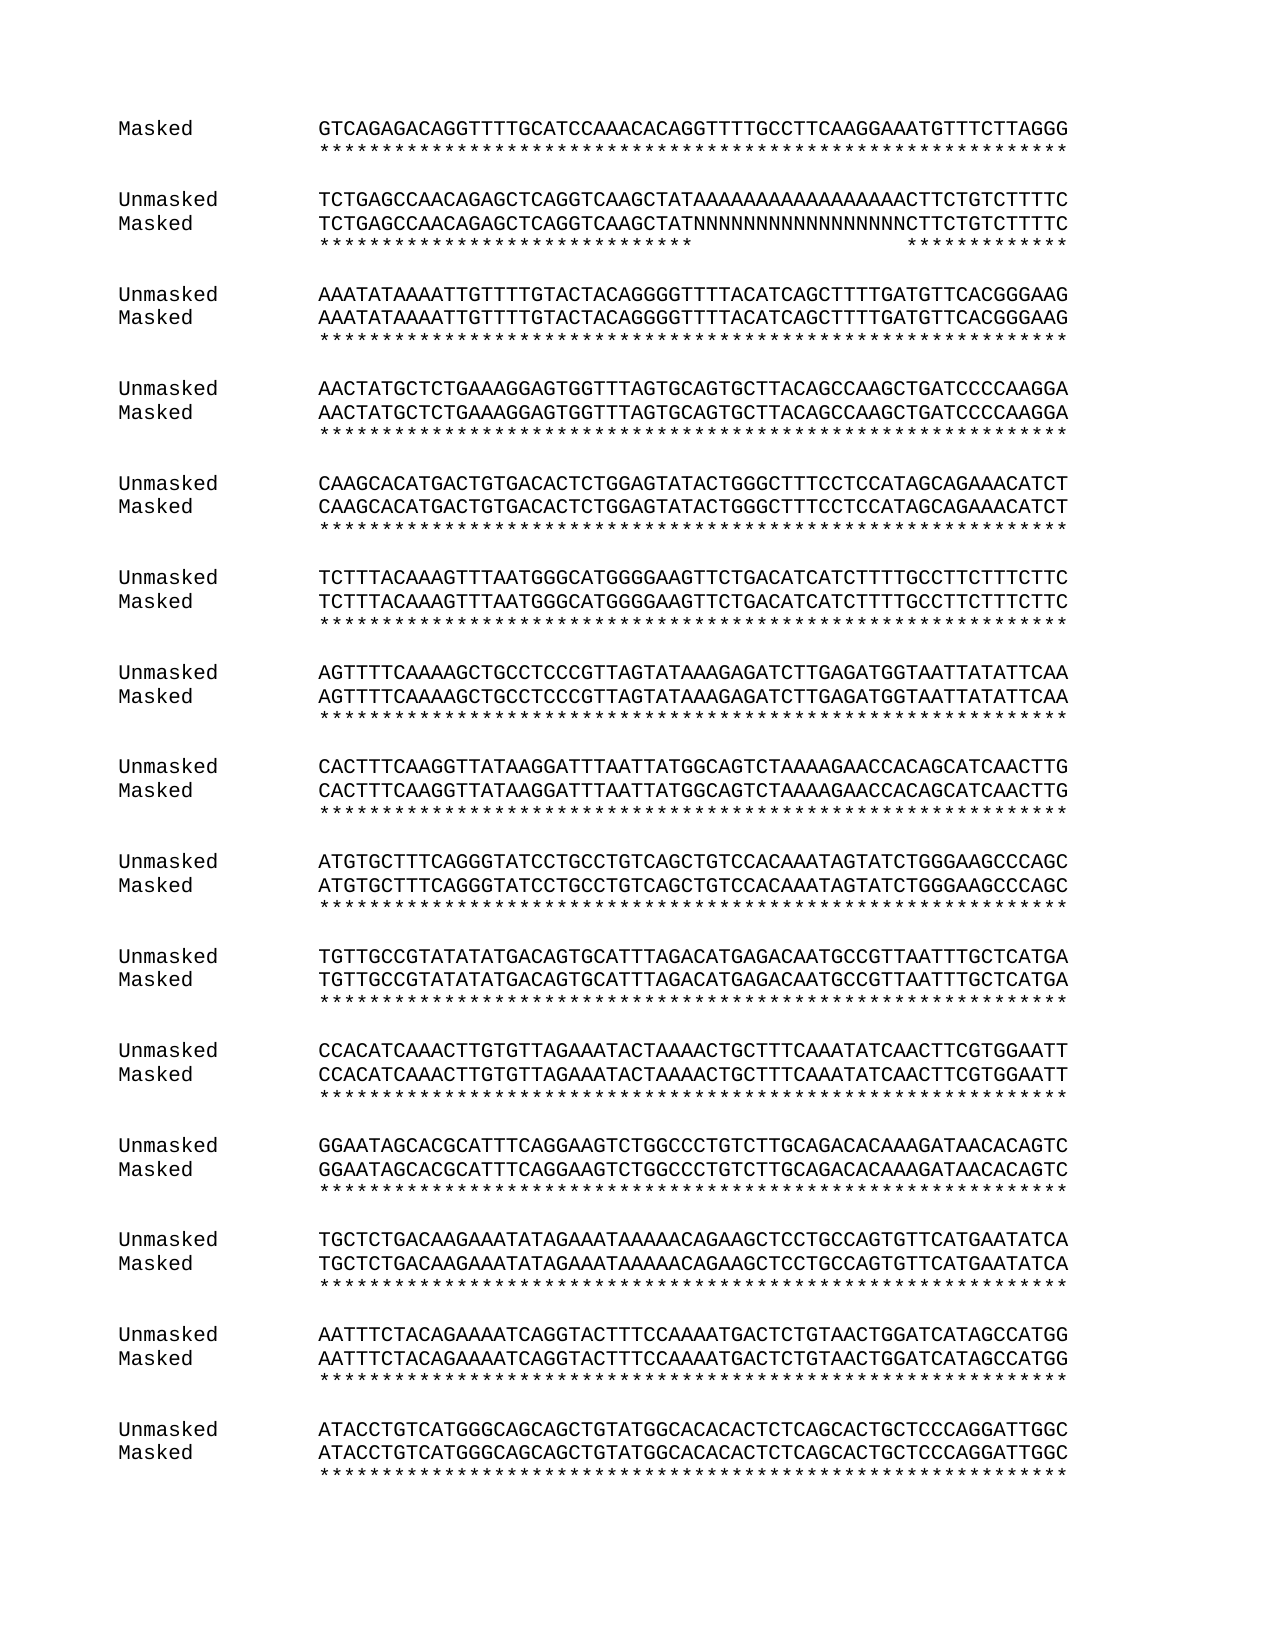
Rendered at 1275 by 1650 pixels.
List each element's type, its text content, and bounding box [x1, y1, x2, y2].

text Masked ATACCTGTCATGGGCAGCAGCTGTATGGCACACACTCTCAGCACTGCTCCCAGGATTGGC [118, 1442, 1157, 1466]
text Unmasked TGTTGCCGTATATATGACAGTGCATTTAGACATGAGACAATGCCGTTAATTTGCTCATGA [118, 946, 1157, 969]
text Masked TCTTTACAAAGTTTAATGGGCATGGGGAAGTTCTGACATCATCTTTTGCCTTCTTTCTTC [118, 591, 1157, 615]
text Masked AGTTTTCAAAAGCTGCCTCCCGTTAGTATAAAGAGATCTTGAGATGGTAATTATATTCAA [118, 686, 1157, 709]
text ************************************************************ [118, 520, 1157, 544]
text ************************************************************ [118, 1277, 1157, 1300]
text ************************************************************ [118, 615, 1157, 638]
text ************************************************************ [118, 142, 1157, 165]
text ************************************************************ [118, 1182, 1157, 1206]
text ************************************************************ [118, 1088, 1157, 1111]
text Masked CACTTTCAAGGTTATAAGGATTTAATTATGGCAGTCTAAAAGAACCACAGCATCAACTTG [118, 780, 1157, 804]
text Unmasked CACTTTCAAGGTTATAAGGATTTAATTATGGCAGTCTAAAAGAACCACAGCATCAACTTG [118, 757, 1157, 780]
text ************************************************************ [118, 426, 1157, 449]
text Unmasked AGTTTTCAAAAGCTGCCTCCCGTTAGTATAAAGAGATCTTGAGATGGTAATTATATTCAA [118, 662, 1157, 686]
text Unmasked GGAATAGCACGCATTTCAGGAAGTCTGGCCCTGTCTTGCAGACACAAAGATAACACAGTC [118, 1135, 1157, 1158]
text ************************************************************ [118, 804, 1157, 827]
text Unmasked AATTTCTACAGAAAATCAGGTACTTTCCAAAATGACTCTGTAACTGGATCATAGCCATGG [118, 1324, 1157, 1348]
text Unmasked TGCTCTGACAAGAAATATAGAAATAAAAACAGAAGCTCCTGCCAGTGTTCATGAATATCA [118, 1229, 1157, 1253]
text ************************************************************ [118, 331, 1157, 354]
text Masked TGCTCTGACAAGAAATATAGAAATAAAAACAGAAGCTCCTGCCAGTGTTCATGAATATCA [118, 1253, 1157, 1277]
text Unmasked ATACCTGTCATGGGCAGCAGCTGTATGGCACACACTCTCAGCACTGCTCCCAGGATTGGC [118, 1419, 1157, 1442]
text Masked TGTTGCCGTATATATGACAGTGCATTTAGACATGAGACAATGCCGTTAATTTGCTCATGA [118, 969, 1157, 993]
text Masked GGAATAGCACGCATTTCAGGAAGTCTGGCCCTGTCTTGCAGACACAAAGATAACACAGTC [118, 1158, 1157, 1182]
text Masked AACTATGCTCTGAAAGGAGTGGTTTAGTGCAGTGCTTACAGCCAAGCTGATCCCCAAGGA [118, 402, 1157, 426]
text Unmasked CAAGCACATGACTGTGACACTCTGGAGTATACTGGGCTTTCCTCCATAGCAGAAACATCT [118, 473, 1157, 496]
text ************************************************************ [118, 993, 1157, 1017]
text Masked CCACATCAAACTTGTGTTAGAAATACTAAAACTGCTTTCAAATATCAACTTCGTGGAATT [118, 1064, 1157, 1088]
text ****************************** ************* [118, 236, 1157, 260]
text Masked AAATATAAAATTGTTTTGTACTACAGGGGTTTTACATCAGCTTTTGATGTTCACGGGAAG [118, 307, 1157, 331]
text ************************************************************ [118, 1371, 1157, 1395]
text Masked TCTGAGCCAACAGAGCTCAGGTCAAGCTATNNNNNNNNNNNNNNNNNCTTCTGTCTTTTC [118, 213, 1157, 236]
text ************************************************************ [118, 898, 1157, 922]
text Masked GTCAGAGACAGGTTTTGCATCCAAACACAGGTTTTGCCTTCAAGGAAATGTTTCTTAGGG [118, 118, 1157, 142]
text Unmasked AAATATAAAATTGTTTTGTACTACAGGGGTTTTACATCAGCTTTTGATGTTCACGGGAAG [118, 284, 1157, 307]
text ************************************************************ [118, 709, 1157, 733]
text Unmasked AACTATGCTCTGAAAGGAGTGGTTTAGTGCAGTGCTTACAGCCAAGCTGATCCCCAAGGA [118, 378, 1157, 402]
text Masked ATGTGCTTTCAGGGTATCCTGCCTGTCAGCTGTCCACAAATAGTATCTGGGAAGCCCAGC [118, 875, 1157, 898]
text Unmasked ATGTGCTTTCAGGGTATCCTGCCTGTCAGCTGTCCACAAATAGTATCTGGGAAGCCCAGC [118, 851, 1157, 875]
text Unmasked CCACATCAAACTTGTGTTAGAAATACTAAAACTGCTTTCAAATATCAACTTCGTGGAATT [118, 1040, 1157, 1064]
text Unmasked TCTTTACAAAGTTTAATGGGCATGGGGAAGTTCTGACATCATCTTTTGCCTTCTTTCTTC [118, 567, 1157, 591]
text ************************************************************ [118, 1466, 1157, 1489]
text Masked CAAGCACATGACTGTGACACTCTGGAGTATACTGGGCTTTCCTCCATAGCAGAAACATCT [118, 496, 1157, 520]
text Unmasked TCTGAGCCAACAGAGCTCAGGTCAAGCTATAAAAAAAAAAAAAAAAACTTCTGTCTTTTC [118, 189, 1157, 213]
text Masked AATTTCTACAGAAAATCAGGTACTTTCCAAAATGACTCTGTAACTGGATCATAGCCATGG [118, 1348, 1157, 1371]
